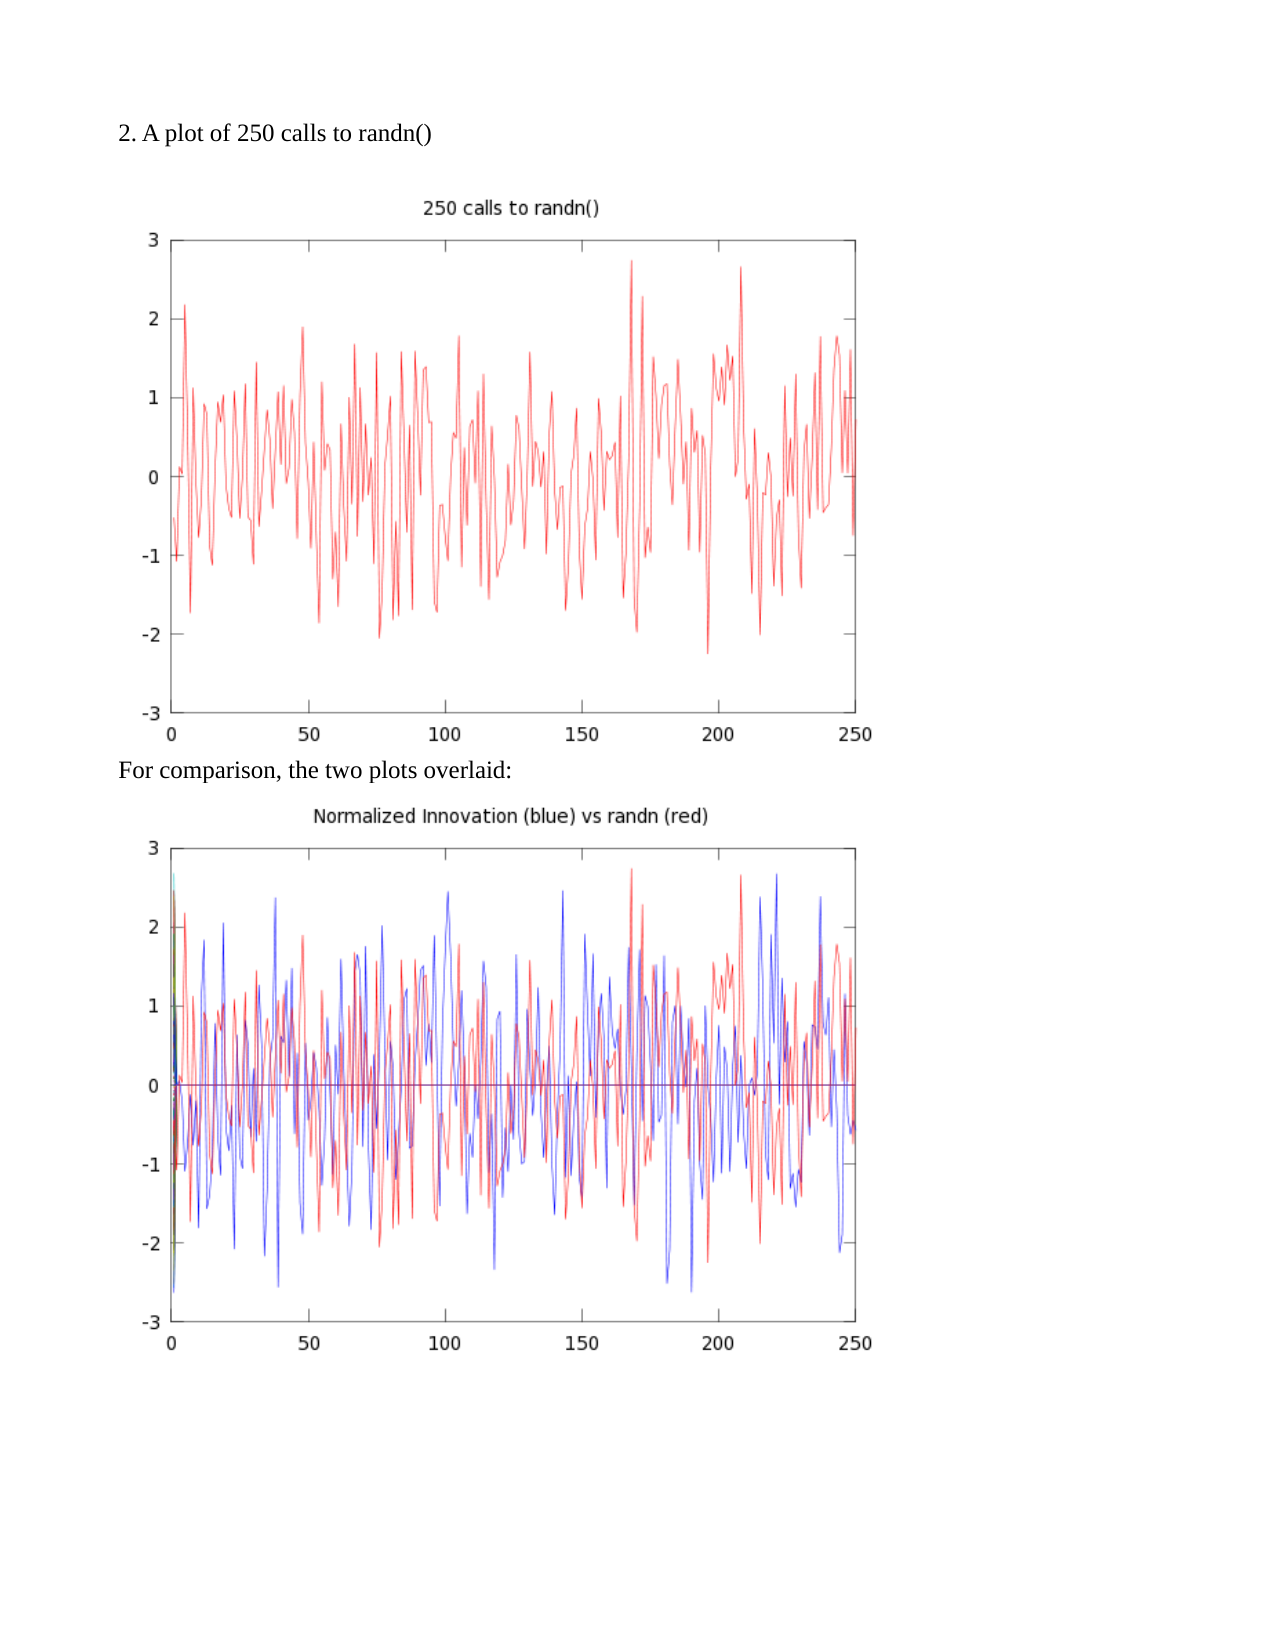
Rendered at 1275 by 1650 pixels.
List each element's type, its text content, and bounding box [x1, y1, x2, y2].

text 2. A plot of 250 calls to randn() [118, 118, 1157, 147]
text For comparison, the two plots overlaid: [118, 755, 1157, 783]
picture [118, 783, 1157, 1364]
picture [118, 175, 1157, 755]
